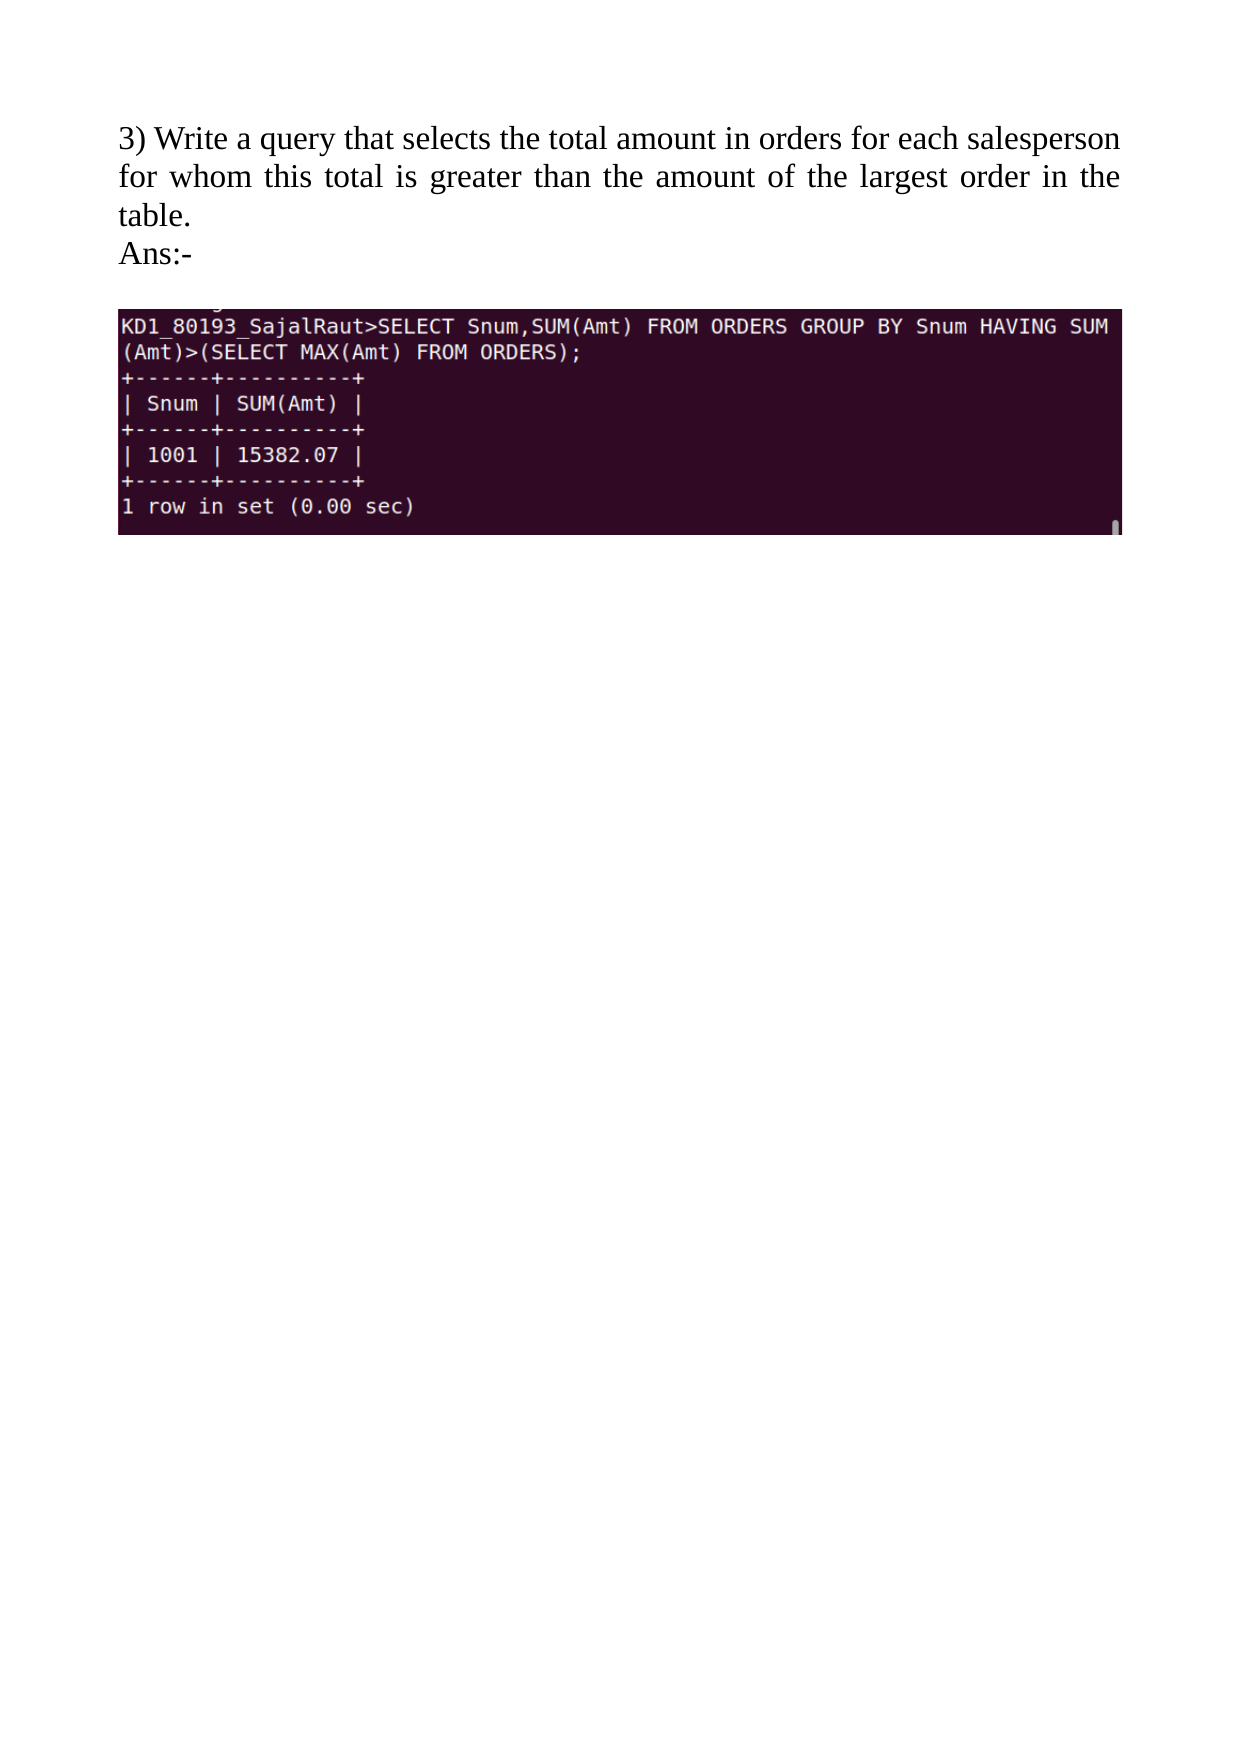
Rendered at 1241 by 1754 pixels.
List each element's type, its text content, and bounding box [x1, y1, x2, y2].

text 3) Write a query that selects the total amount in orders for each salesperson for whom this total is greater than the amount of the largest order in the table. Ans:- [118, 118, 1122, 271]
picture [118, 309, 1123, 535]
